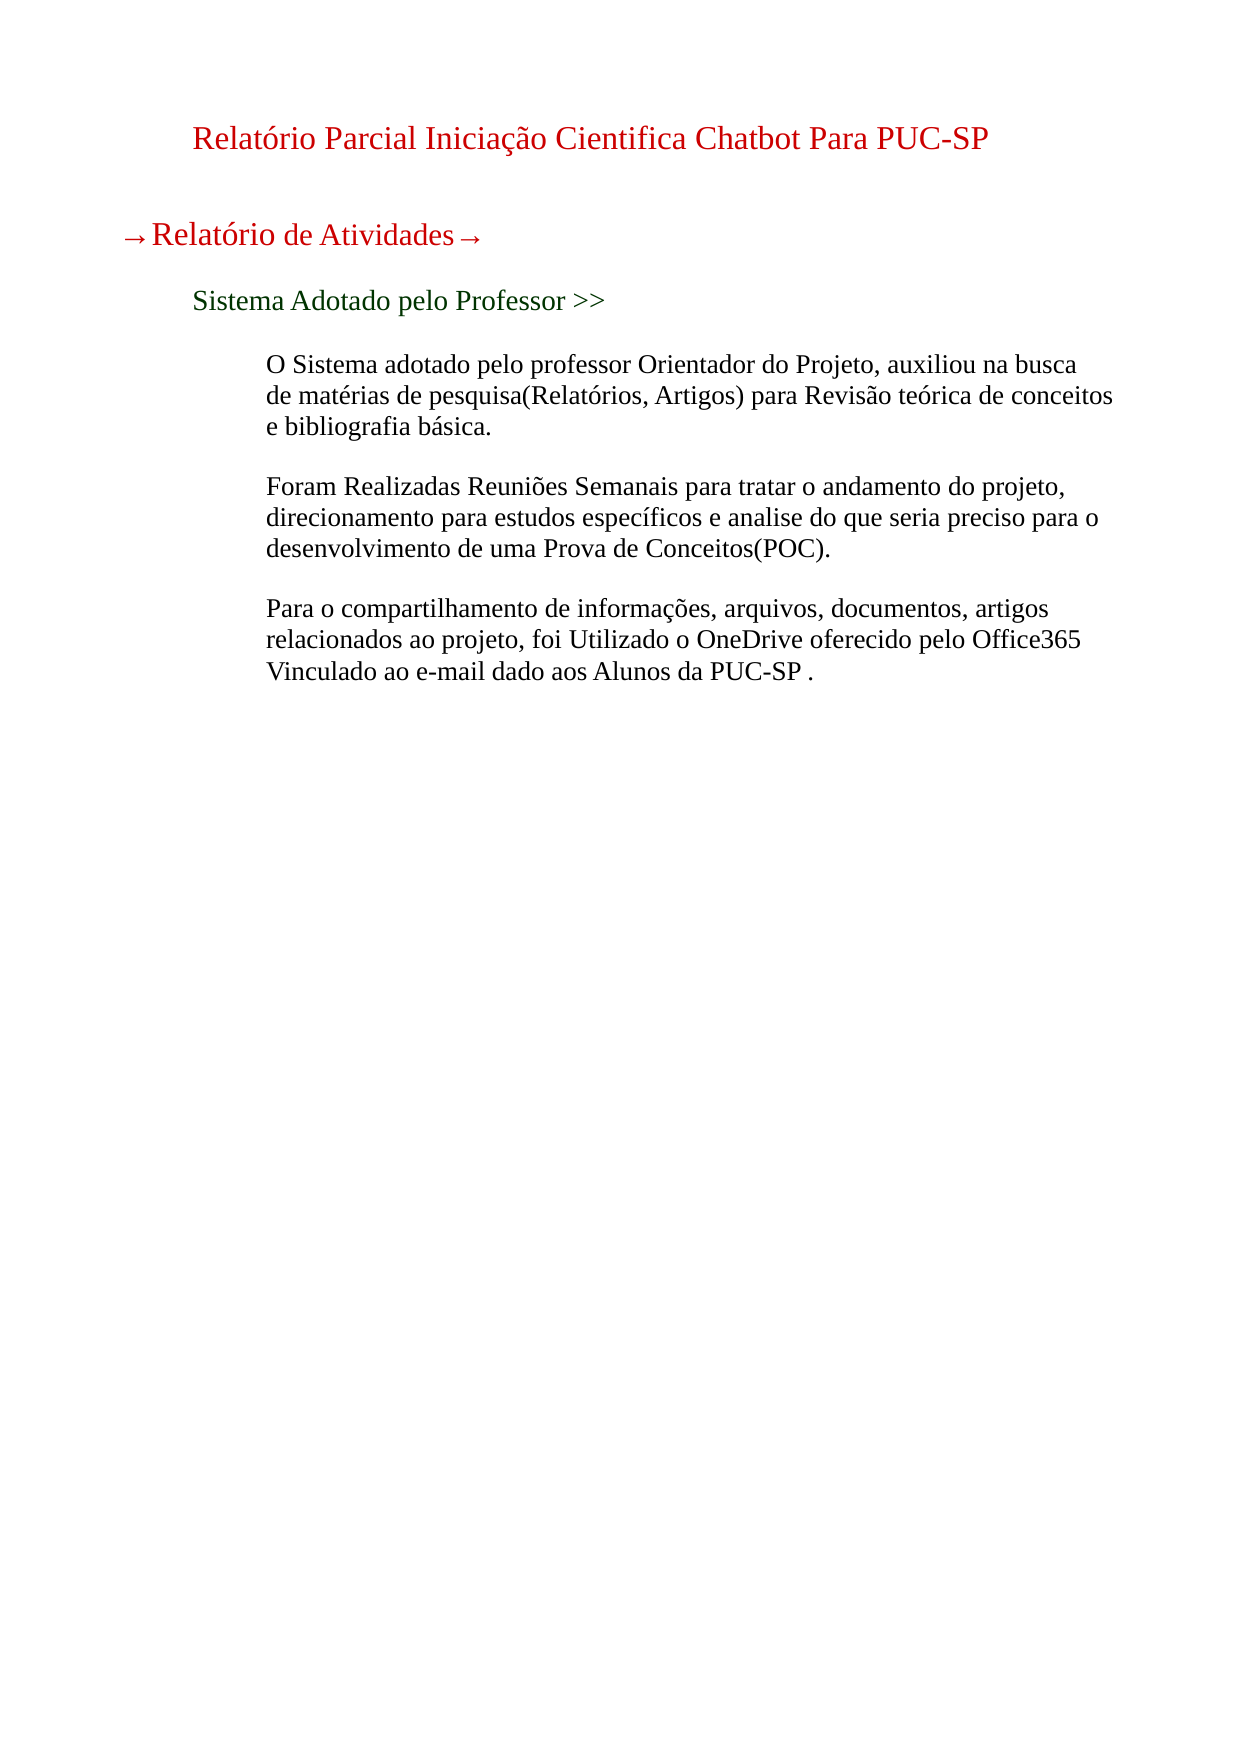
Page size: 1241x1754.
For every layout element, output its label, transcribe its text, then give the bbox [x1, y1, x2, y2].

text →Relatório de Atividades→ [118, 214, 1122, 252]
text Foram Realizadas Reuniões Semanais para tratar o andamento do projeto, direcionamento para estudos específicos e analise do que seria preciso para o desenvolvimento de uma Prova de Conceitos(POC). [118, 470, 1122, 564]
text Relatório Parcial Iniciação Cientifica Chatbot Para PUC-SP [118, 118, 1122, 156]
text Sistema Adotado pelo Professor >> [118, 281, 1122, 317]
text Para o compartilhamento de informações, arquivos, documentos, artigos relacionados ao projeto, foi Utilizado o OneDrive oferecido pelo Office365 Vinculado ao e-mail dado aos Alunos da PUC-SP . [118, 592, 1122, 686]
text O Sistema adotado pelo professor Orientador do Projeto, auxiliou na busca de matérias de pesquisa(Relatórios, Artigos) para Revisão teórica de conceitos e bibliografia básica. [118, 346, 1122, 442]
